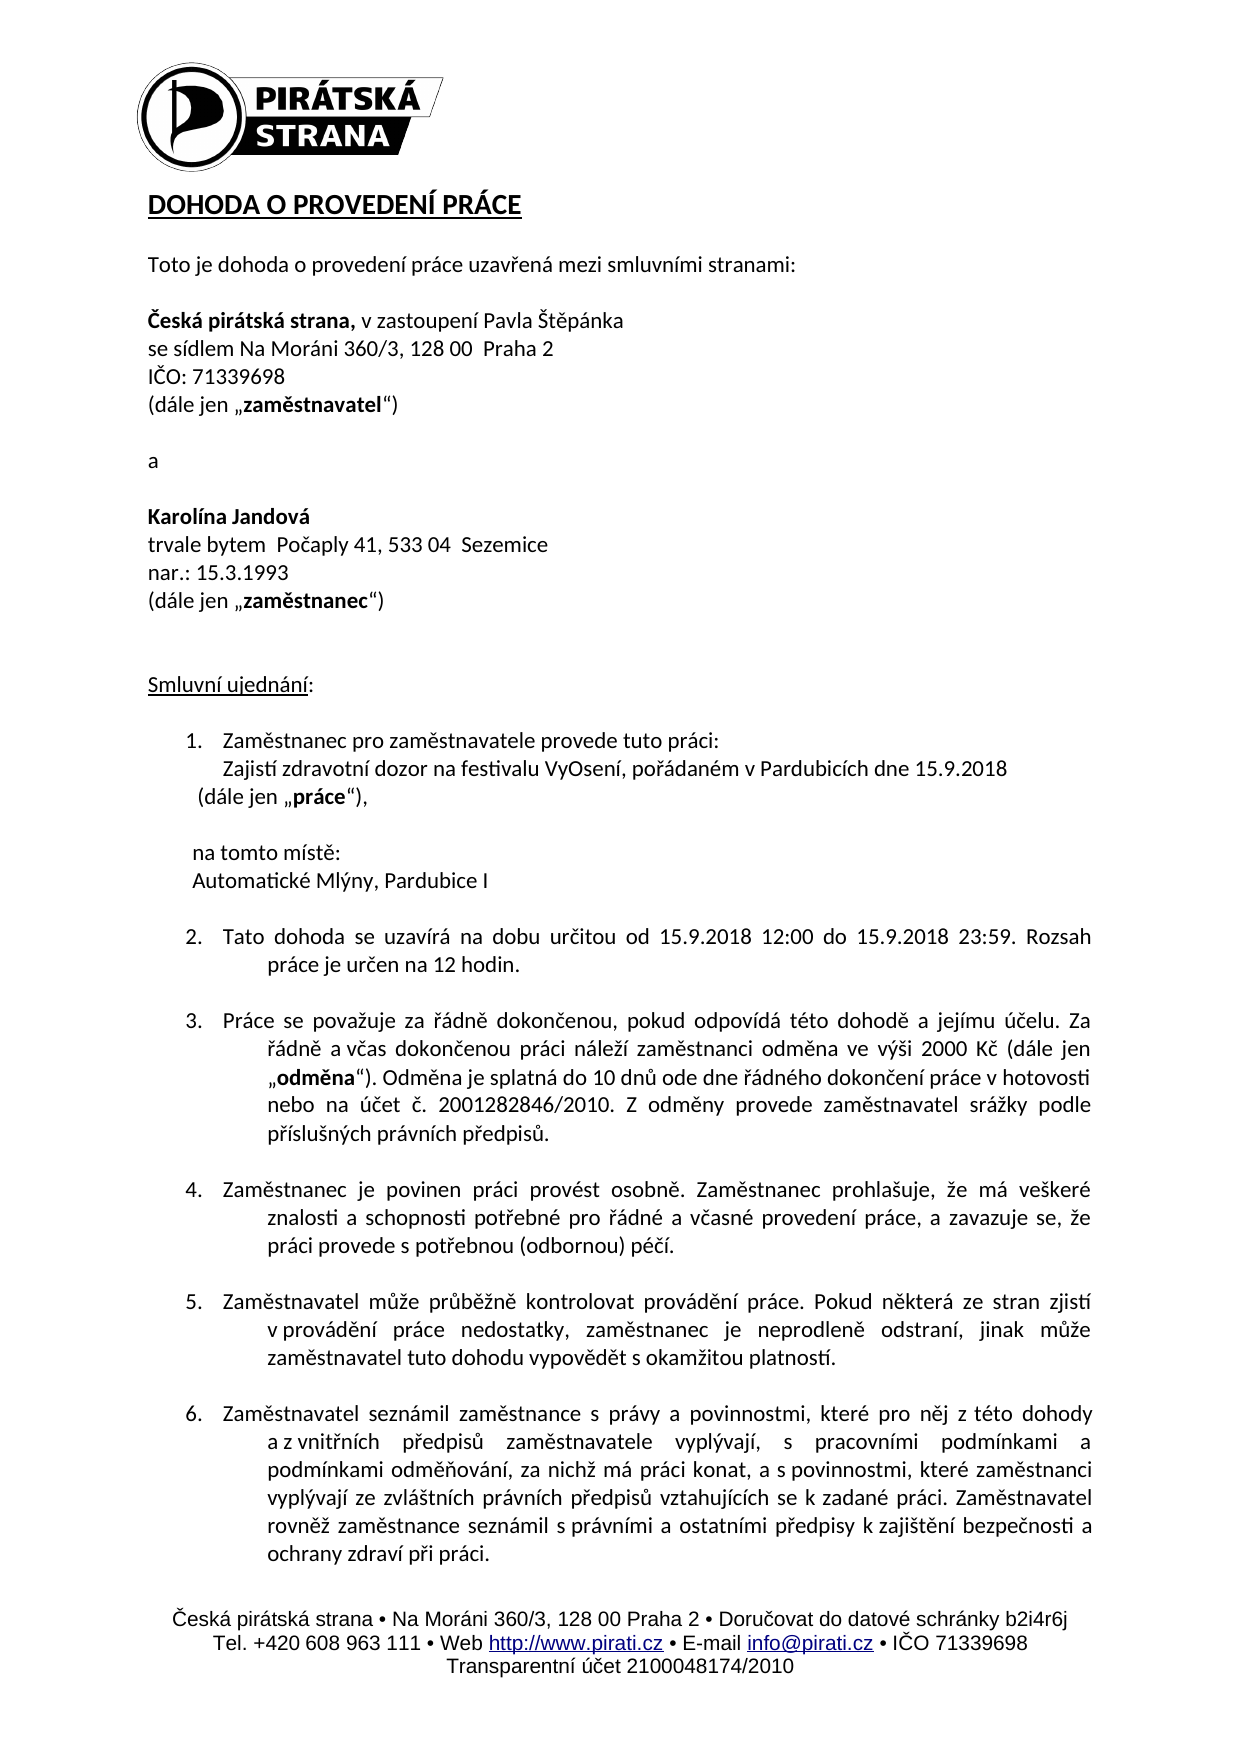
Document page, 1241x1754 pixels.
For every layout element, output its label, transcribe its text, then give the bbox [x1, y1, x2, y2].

list Práce se považuje za řádně dokončenou, pokud odpovídá této dohodě a jejímu účelu. Za řádně a včas dokončenou práci náleží zaměstnanci odměna ve výši 2000 Kč (dále jen „odměna“). Odměna je splatná do 10 dnů ode dne řádného dokončení práce v hotovosti nebo na účet č. 2001282846/2010. Z odměny provede zaměstnavatel srážky podle příslušných právních předpisů. [185, 1007, 1093, 1147]
text (dále jen „zaměstnanec“) [148, 586, 1093, 614]
text (dále jen „práce“), [192, 782, 1093, 810]
text trvale bytem Počaply 41, 533 04 Sezemice [148, 530, 1093, 558]
text (dále jen „zaměstnavatel“) [148, 390, 1093, 418]
text Automatické Mlýny, Pardubice I [192, 866, 1093, 894]
list Zajistí zdravotní dozor na festivalu VyOsení, pořádaném v Pardubicích dne 15.9.2018 [185, 754, 1093, 782]
text Česká pirátská strana, v zastoupení Pavla Štěpánka [148, 306, 1093, 334]
text DOHODA O PROVEDENÍ PRÁCE [148, 186, 1093, 222]
list Zaměstnavatel může průběžně kontrolovat provádění práce. Pokud některá ze stran zjistí v provádění práce nedostatky, zaměstnanec je neprodleně odstraní, jinak může zaměstnavatel tuto dohodu vypovědět s okamžitou platností. [185, 1287, 1093, 1371]
list Tato dohoda se uzavírá na dobu určitou od 15.9.2018 12:00 do 15.9.2018 23:59. Rozsah práce je určen na 12 hodin. [185, 922, 1093, 978]
text nar.: 15.3.1993 [148, 558, 1093, 586]
list Zaměstnavatel seznámil zaměstnance s právy a povinnostmi, které pro něj z této dohody a z vnitřních předpisů zaměstnavatele vyplývají, s pracovními podmínkami a podmínkami odměňování, za nichž má práci konat, a s povinnostmi, které zaměstnanci vyplývají ze zvláštních právních předpisů vztahujících se k zadané práci. Zaměstnavatel rovněž zaměstnance seznámil s právními a ostatními předpisy k zajištění bezpečnosti a ochrany zdraví při práci. [185, 1399, 1093, 1567]
text a [148, 446, 1093, 474]
text Smluvní ujednání: [148, 670, 1093, 698]
list Zaměstnanec je povinen práci provést osobně. Zaměstnanec prohlašuje, že má veškeré znalosti a schopnosti potřebné pro řádné a včasné provedení práce, a zavazuje se, že práci provede s potřebnou (odbornou) péčí. [185, 1175, 1093, 1259]
text IČO: 71339698 [148, 362, 1093, 390]
text Karolína Jandová [148, 502, 1093, 530]
list Zaměstnanec pro zaměstnavatele provede tuto práci: [185, 726, 1093, 754]
text Toto je dohoda o provedení práce uzavřená mezi smluvními stranami: [148, 250, 1093, 278]
picture [122, 47, 458, 186]
text na tomto místě: [192, 838, 1093, 866]
text se sídlem Na Moráni 360/3, 128 00 Praha 2 [148, 334, 1093, 362]
